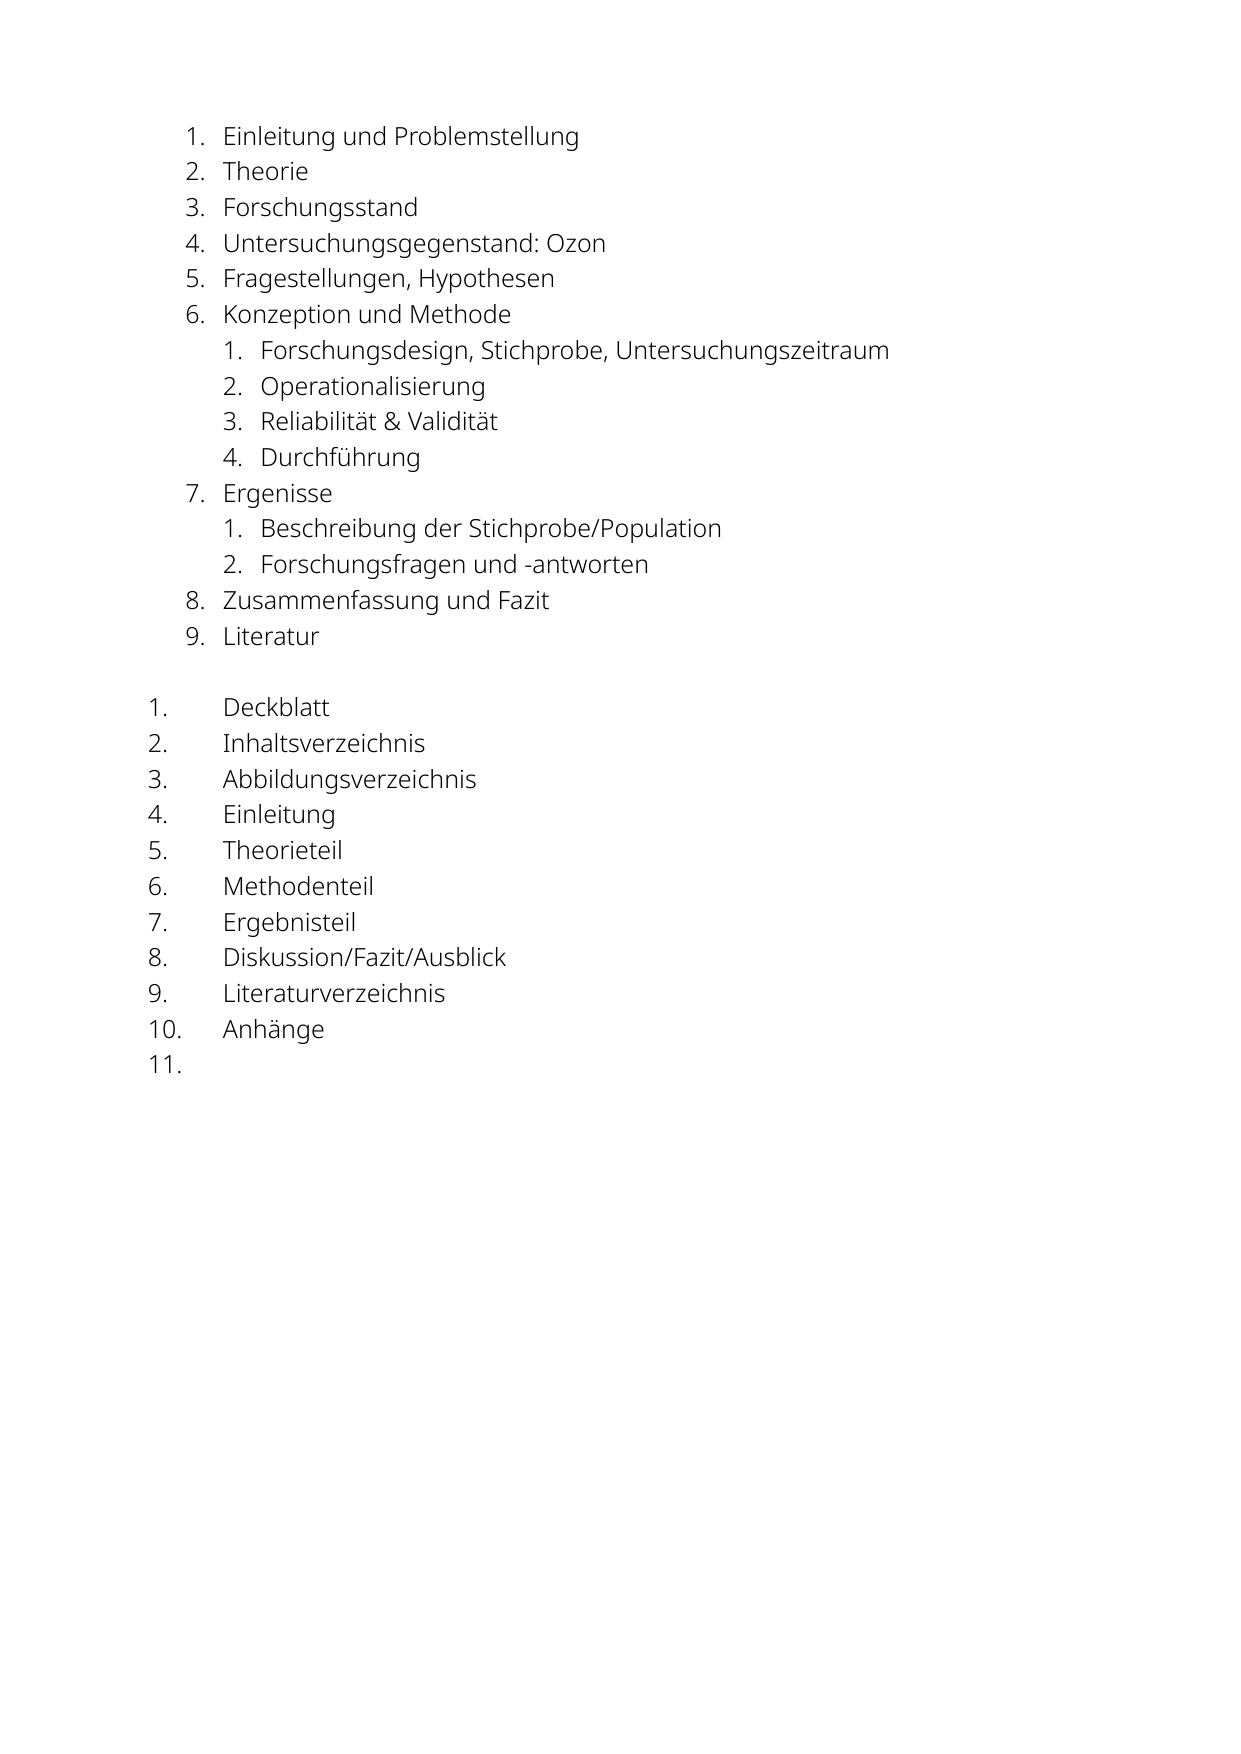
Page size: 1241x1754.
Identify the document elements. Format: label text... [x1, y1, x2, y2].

list Forschungsfragen und -antworten [223, 547, 1063, 581]
list Beschreibung der Stichprobe/Population [223, 511, 1063, 545]
list Durchführung [223, 440, 1063, 474]
list Ergenisse [185, 475, 1063, 509]
list Zusammenfassung und Fazit [185, 583, 1063, 617]
list Fragestellungen, Hypothesen [185, 261, 1063, 295]
list Forschungsstand [185, 189, 1063, 224]
list Forschungsdesign, Stichprobe, Untersuchungszeitraum [223, 332, 1063, 367]
list Inhaltsverzeichnis [148, 726, 1063, 759]
list Literaturverzeichnis [148, 976, 1063, 1010]
list Reliabilität & Validität [223, 404, 1063, 438]
list Einleitung [148, 797, 1063, 831]
list Untersuchungsgegenstand: Ozon [185, 225, 1063, 259]
list Theorieteil [148, 833, 1063, 867]
list Literatur [185, 618, 1063, 652]
list Konzeption und Methode [185, 297, 1063, 331]
list Theorie [185, 154, 1063, 188]
list Einleitung und Problemstellung [185, 118, 1063, 152]
list Anhänge [148, 1011, 1063, 1045]
list Ergebnisteil [148, 904, 1063, 938]
list Methodenteil [148, 868, 1063, 902]
list Deckblatt [148, 690, 1063, 724]
list Abbildungsverzeichnis [148, 761, 1063, 795]
list Operationalisierung [223, 368, 1063, 402]
list Diskussion/Fazit/Ausblick [148, 940, 1063, 974]
